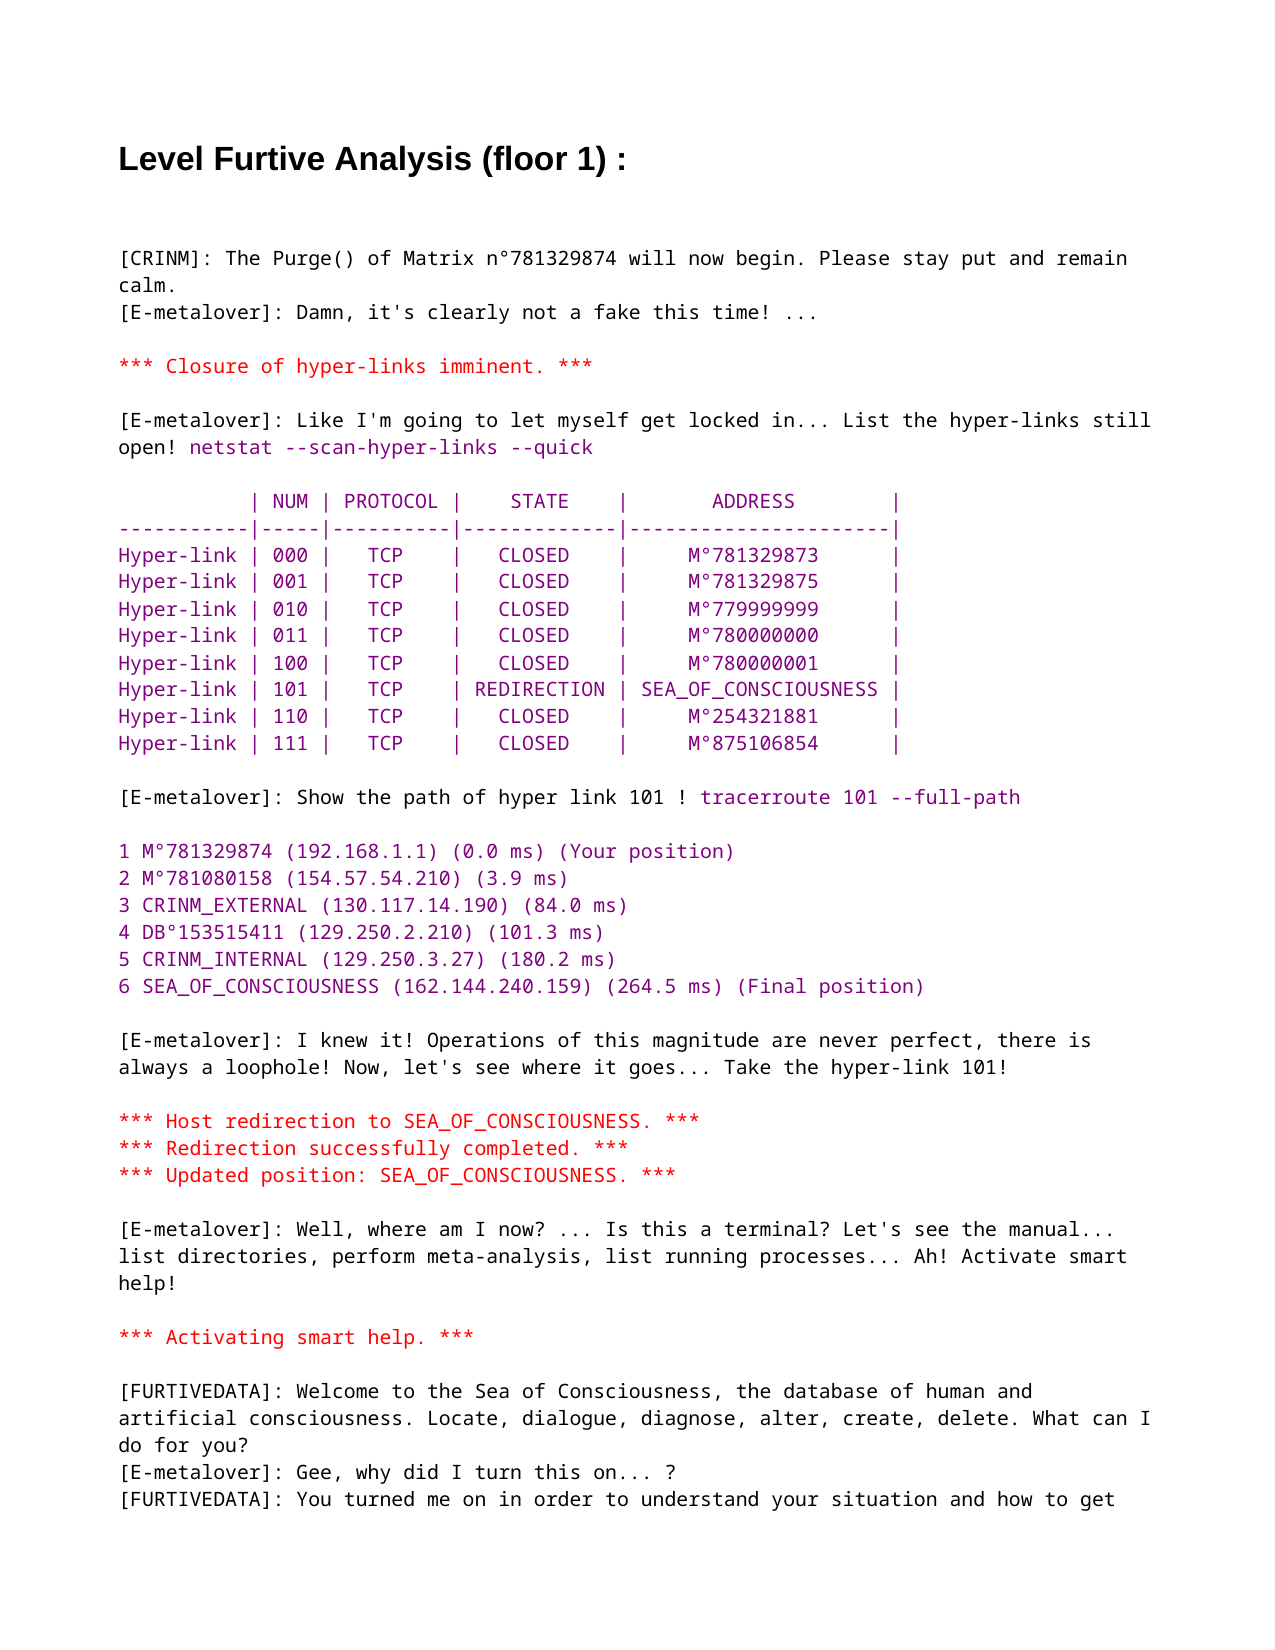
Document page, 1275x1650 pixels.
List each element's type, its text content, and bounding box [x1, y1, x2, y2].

text Hyper-link | 100 | TCP | CLOSED | M°780000001 | [118, 649, 1157, 676]
text 6 SEA_OF_CONSCIOUSNESS (162.144.240.159) (264.5 ms) (Final position) [118, 972, 1157, 999]
text [E-metalover]: Like I'm going to let myself get locked in... List the hyper-links still open! netstat --scan-hyper-links --quick [118, 406, 1157, 460]
text | NUM | PROTOCOL | STATE | ADDRESS | [118, 487, 1157, 514]
text Hyper-link | 001 | TCP | CLOSED | M°781329875 | [118, 568, 1157, 595]
text [E-metalover]: Show the path of hyper link 101 ! tracerroute 101 --full-path [118, 784, 1157, 811]
subtitle Level Furtive Analysis (floor 1) : [118, 139, 1157, 178]
text Hyper-link | 000 | TCP | CLOSED | M°781329873 | [118, 541, 1157, 568]
text Hyper-link | 101 | TCP | REDIRECTION | SEA_OF_CONSCIOUSNESS | [118, 676, 1157, 703]
text Hyper-link | 110 | TCP | CLOSED | M°254321881 | [118, 703, 1157, 730]
text Hyper-link | 011 | TCP | CLOSED | M°780000000 | [118, 622, 1157, 649]
text Hyper-link | 111 | TCP | CLOSED | M°875106854 | [118, 730, 1157, 757]
text [E-metalover]: I knew it! Operations of this magnitude are never perfect, there is always a loophole! Now, let's see where it goes... Take the hyper-link 101! [118, 1026, 1157, 1080]
text *** Host redirection to SEA_OF_CONSCIOUSNESS. *** [118, 1107, 1157, 1134]
text [E-metalover]: Well, where am I now? ... Is this a terminal? Let's see the manual... list directories, perform meta-analysis, list running processes... Ah! Activate smart help! [118, 1215, 1157, 1296]
text *** Updated position: SEA_OF_CONSCIOUSNESS. *** [118, 1161, 1157, 1188]
text Hyper-link | 010 | TCP | CLOSED | M°779999999 | [118, 595, 1157, 622]
text [FURTIVEDATA]: You turned me on in order to understand your situation and how to get [118, 1485, 1157, 1512]
text 4 DB°153515411 (129.250.2.210) (101.3 ms) [118, 918, 1157, 946]
text *** Activating smart help. *** [118, 1323, 1157, 1350]
text *** Closure of hyper-links imminent. *** [118, 352, 1157, 379]
text [FURTIVEDATA]: Welcome to the Sea of Consciousness, the database of human and artificial consciousness. Locate, dialogue, diagnose, alter, create, delete. What can I do for you? [118, 1377, 1157, 1458]
text 3 CRINM_EXTERNAL (130.117.14.190) (84.0 ms) [118, 892, 1157, 918]
text [CRINM]: The Purge() of Matrix n°781329874 will now begin. Please stay put and remain calm. [118, 244, 1157, 298]
text -----------|-----|----------|-------------|----------------------| [118, 514, 1157, 541]
text [E-metalover]: Gee, why did I turn this on... ? [118, 1458, 1157, 1485]
text *** Redirection successfully completed. *** [118, 1134, 1157, 1161]
text 2 M°781080158 (154.57.54.210) (3.9 ms) [118, 864, 1157, 892]
text 5 CRINM_INTERNAL (129.250.3.27) (180.2 ms) [118, 946, 1157, 972]
text 1 M°781329874 (192.168.1.1) (0.0 ms) (Your position) [118, 838, 1157, 864]
text [E-metalover]: Damn, it's clearly not a fake this time! ... [118, 298, 1157, 325]
